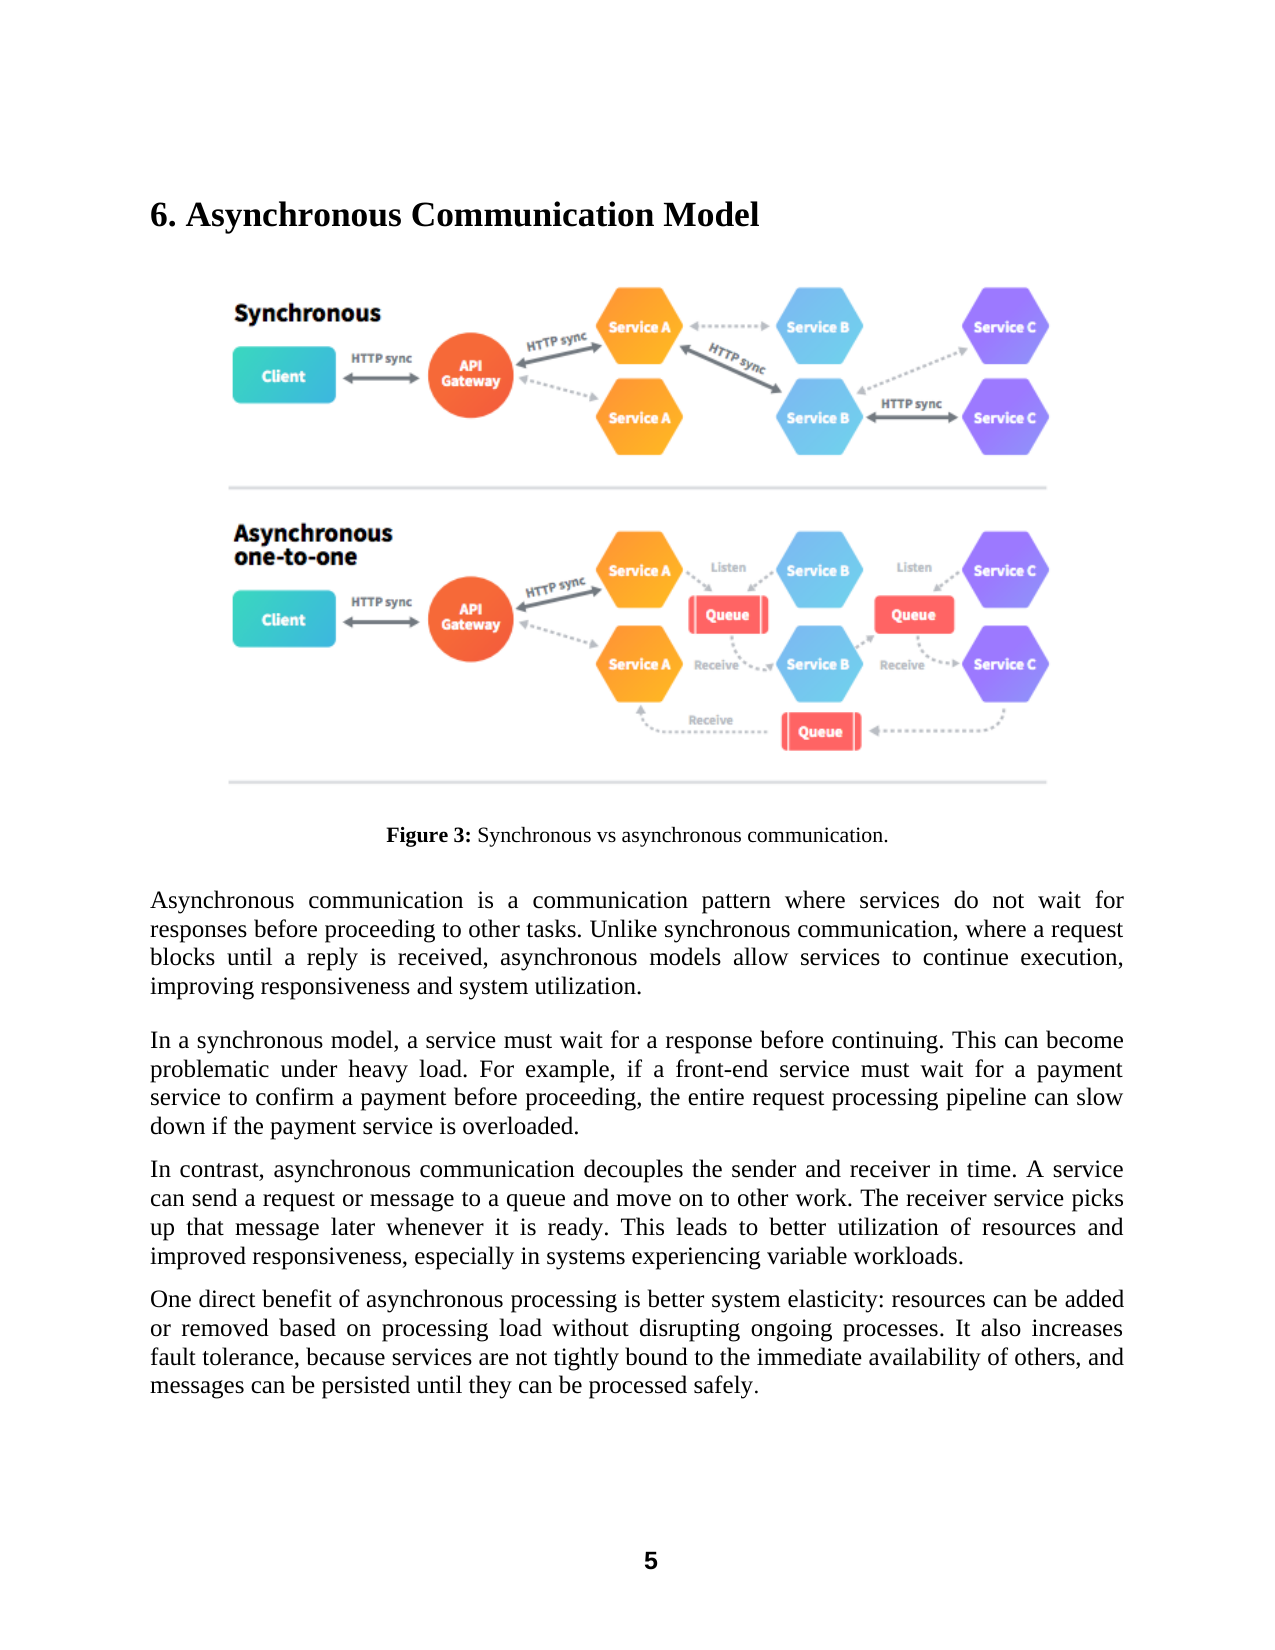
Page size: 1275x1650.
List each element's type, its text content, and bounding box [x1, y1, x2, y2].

subtitle 6. Asynchronous Communication Model [150, 193, 1125, 234]
text In contrast, asynchronous communication decouples the sender and receiver in time. A service can send a request or message to a queue and move on to other work. The receiver service picks up that message later whenever it is ready. This leads to better utilization of resources and improved responsiveness, especially in systems experiencing variable workloads. [150, 1154, 1125, 1269]
text Figure 3: Synchronous vs asynchronous communication. [150, 371, 1125, 847]
picture [205, 268, 1071, 796]
text One direct benefit of asynchronous processing is better system elasticity: resources can be added or removed based on processing load without disrupting ongoing processes. It also increases fault tolerance, because services are not tightly bound to the immediate availability of others, and messages can be persisted until they can be processed safely. [150, 1284, 1125, 1399]
text In a synchronous model, a service must wait for a response before continuing. This can become problematic under heavy load. For example, if a front-end service must wait for a payment service to confirm a payment before proceeding, the entire request processing pipeline can slow down if the payment service is overloaded. [150, 1025, 1125, 1140]
text Asynchronous communication is a communication pattern where services do not wait for responses before proceeding to other tasks. Unlike synchronous communication, where a request blocks until a reply is received, asynchronous models allow services to continue execution, improving responsiveness and system utilization. [150, 885, 1125, 1000]
